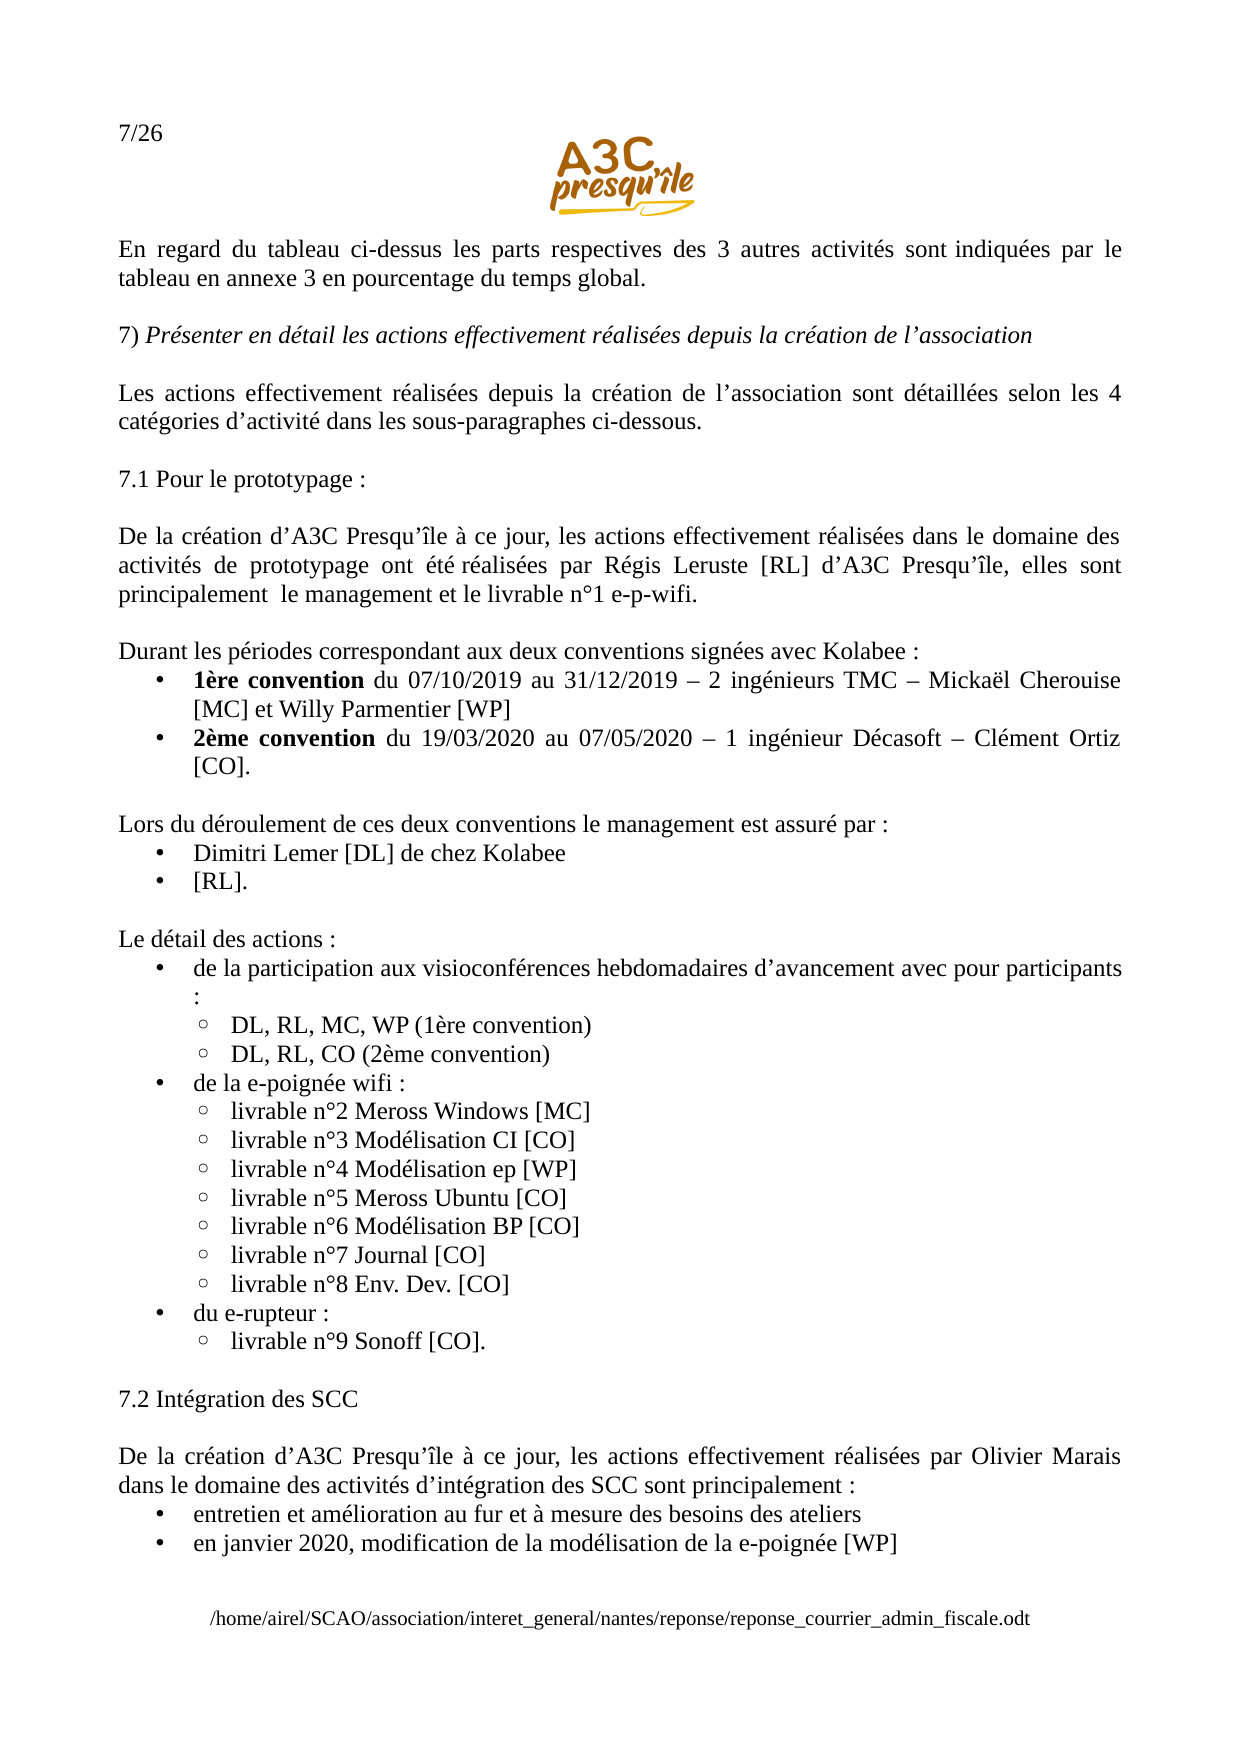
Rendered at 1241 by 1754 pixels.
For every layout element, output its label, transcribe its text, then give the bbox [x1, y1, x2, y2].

list livrable n°6 Modélisation BP [CO] [193, 1211, 1122, 1240]
list livrable n°7 Journal [CO] [193, 1240, 1122, 1269]
list livrable n°2 Meross Windows [MC] [193, 1096, 1122, 1125]
text Lors du déroulement de ces deux conventions le management est assuré par : [118, 809, 1122, 838]
list du e-rupteur : [156, 1298, 1122, 1326]
list livrable n°9 Sonoff [CO]. [193, 1326, 1122, 1355]
text Durant les périodes correspondant aux deux conventions signées avec Kolabee : [118, 636, 1122, 665]
list DL, RL, MC, WP (1ère convention) [193, 1010, 1122, 1039]
list DL, RL, CO (2ème convention) [193, 1039, 1122, 1068]
list entretien et amélioration au fur et à mesure des besoins des ateliers [156, 1499, 1122, 1528]
list livrable n°8 Env. Dev. [CO] [193, 1269, 1122, 1298]
text De la création d’A3C Presqu’île à ce jour, les actions effectivement réalisées dans le domaine des activités de prototypage ont été réalisées par Régis Leruste [RL] d’A3C Presqu’île, elles sont principalement le management et le livrable n°1 e-p-wifi. [118, 521, 1122, 608]
list 2ème convention du 19/03/2020 au 07/05/2020 – 1 ingénieur Décasoft – Clément Ortiz [CO]. [156, 723, 1122, 780]
text Les actions effectivement réalisées depuis la création de l’association sont détaillées selon les 4 catégories d’activité dans les sous-paragraphes ci-dessous. [118, 378, 1122, 435]
list en janvier 2020, modification de la modélisation de la e-poignée [WP] [156, 1528, 1122, 1556]
list de la e-poignée wifi : [156, 1068, 1122, 1096]
list [RL]. [156, 866, 1122, 895]
text Le détail des actions : [118, 924, 1122, 953]
list livrable n°3 Modélisation CI [CO] [193, 1125, 1122, 1154]
list Dimitri Lemer [DL] de chez Kolabee [156, 838, 1122, 866]
picture [531, 118, 709, 227]
text 7.2 Intégration des SCC [118, 1384, 1122, 1413]
list 1ère convention du 07/10/2019 au 31/12/2019 – 2 ingénieurs TMC – Mickaël Cherouise [MC] et Willy Parmentier [WP] [156, 665, 1122, 723]
text De la création d’A3C Presqu’île à ce jour, les actions effectivement réalisées par Olivier Marais dans le domaine des activités d’intégration des SCC sont principalement : [118, 1441, 1122, 1499]
list livrable n°4 Modélisation ep [WP] [193, 1154, 1122, 1183]
list de la participation aux visioconférences hebdomadaires d’avancement avec pour participants : [156, 953, 1122, 1010]
text En regard du tableau ci-dessus les parts respectives des 3 autres activités sont indiquées par le tableau en annexe 3 en pourcentage du temps global. [118, 234, 1122, 291]
text 7) Présenter en détail les actions effectivement réalisées depuis la création de l’association [118, 320, 1122, 349]
list livrable n°5 Meross Ubuntu [CO] [193, 1183, 1122, 1211]
text 7.1 Pour le prototypage : [118, 464, 1122, 493]
